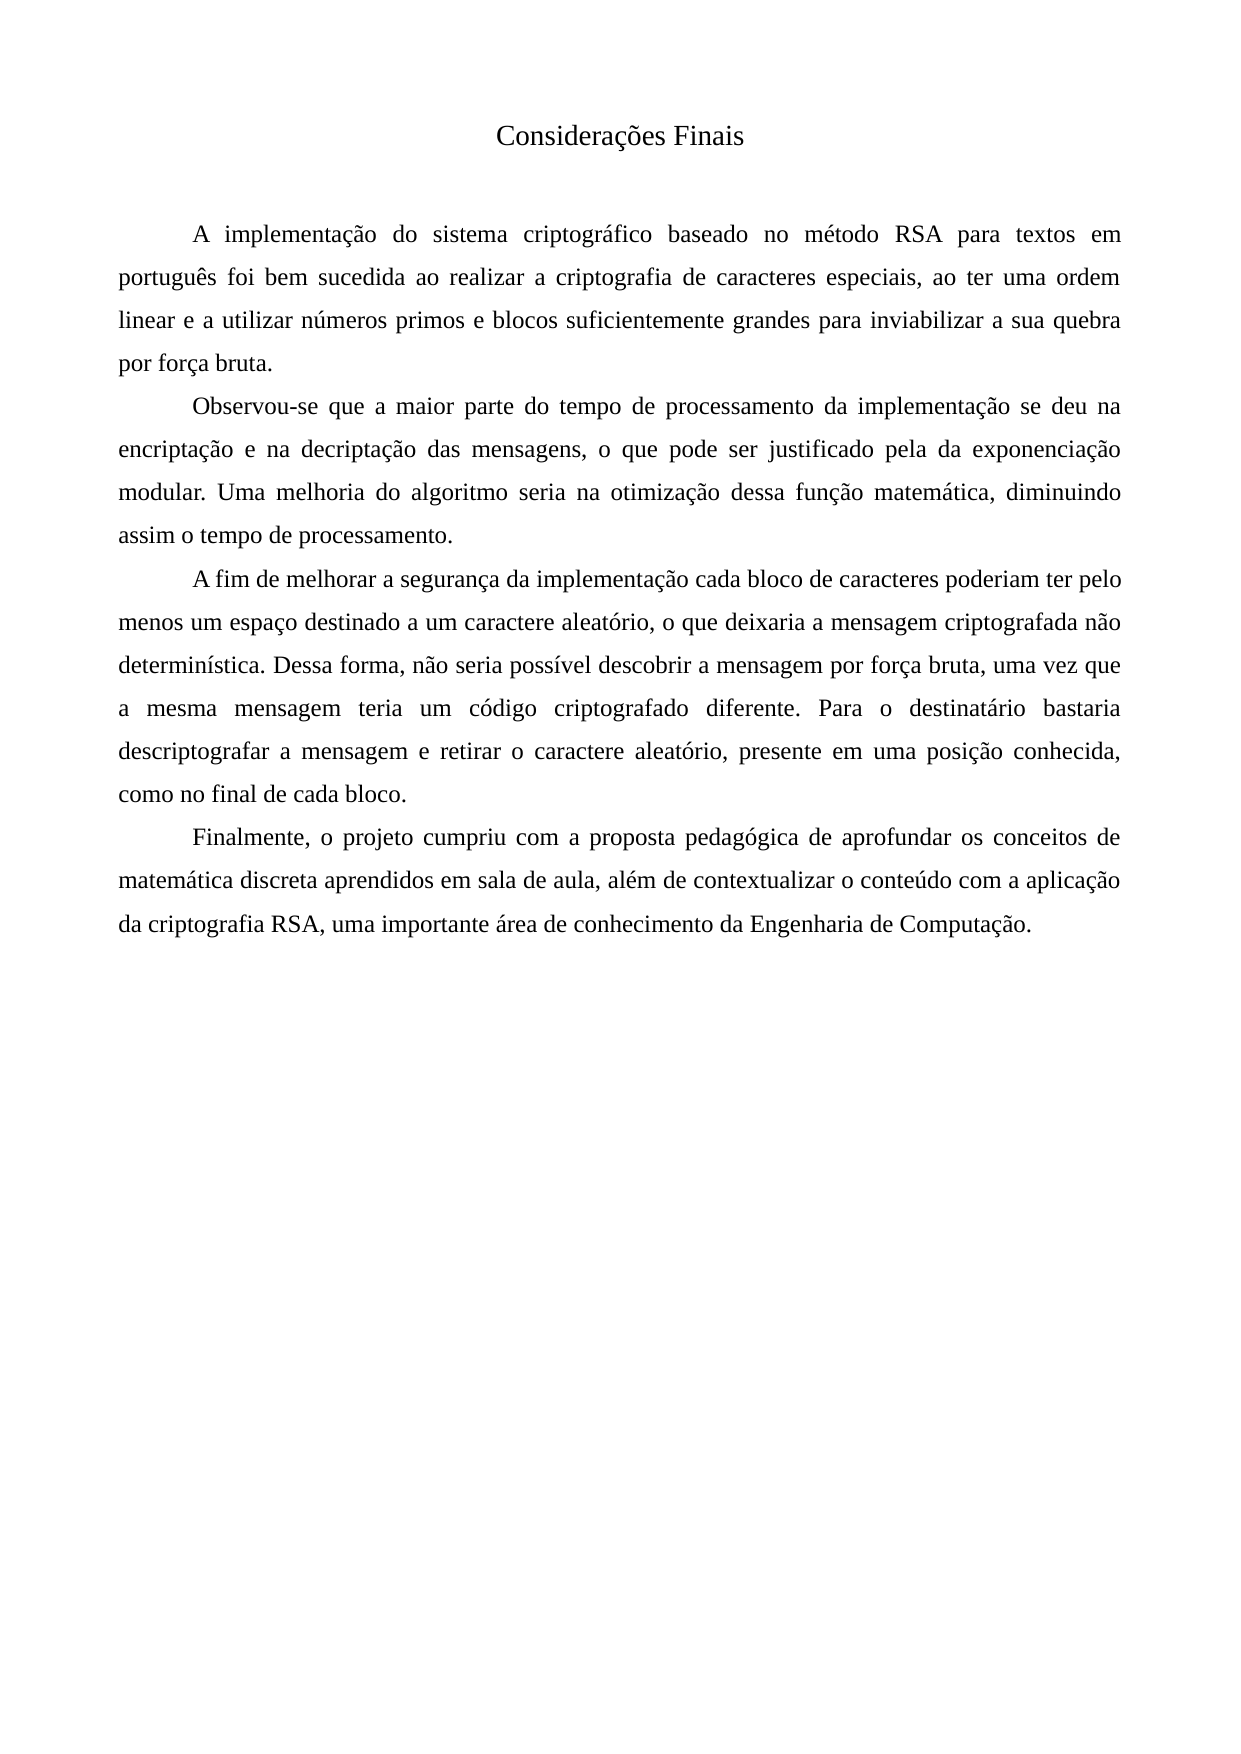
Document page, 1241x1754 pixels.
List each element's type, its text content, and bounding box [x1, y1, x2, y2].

text Finalmente, o projeto cumpriu com a proposta pedagógica de aprofundar os conceitos de matemática discreta aprendidos em sala de aula, além de contextualizar o conteúdo com a aplicação da criptografia RSA, uma importante área de conhecimento da Engenharia de Computação. [118, 822, 1122, 937]
text Considerações Finais [118, 118, 1122, 152]
text Observou-se que a maior parte do tempo de processamento da implementação se deu na encriptação e na decriptação das mensagens, o que pode ser justificado pela da exponenciação modular. Uma melhoria do algoritmo seria na otimização dessa função matemática, diminuindo assim o tempo de processamento. [118, 391, 1122, 549]
text A implementação do sistema criptográfico baseado no método RSA para textos em português foi bem sucedida ao realizar a criptografia de caracteres especiais, ao ter uma ordem linear e a utilizar números primos e blocos suficientemente grandes para inviabilizar a sua quebra por força bruta. [118, 219, 1122, 377]
text A fim de melhorar a segurança da implementação cada bloco de caracteres poderiam ter pelo menos um espaço destinado a um caractere aleatório, o que deixaria a mensagem criptografada não determinística. Dessa forma, não seria possível descobrir a mensagem por força bruta, uma vez que a mesma mensagem teria um código criptografado diferente. Para o destinatário bastaria descriptografar a mensagem e retirar o caractere aleatório, presente em uma posição conhecida, como no final de cada bloco. [118, 564, 1122, 808]
